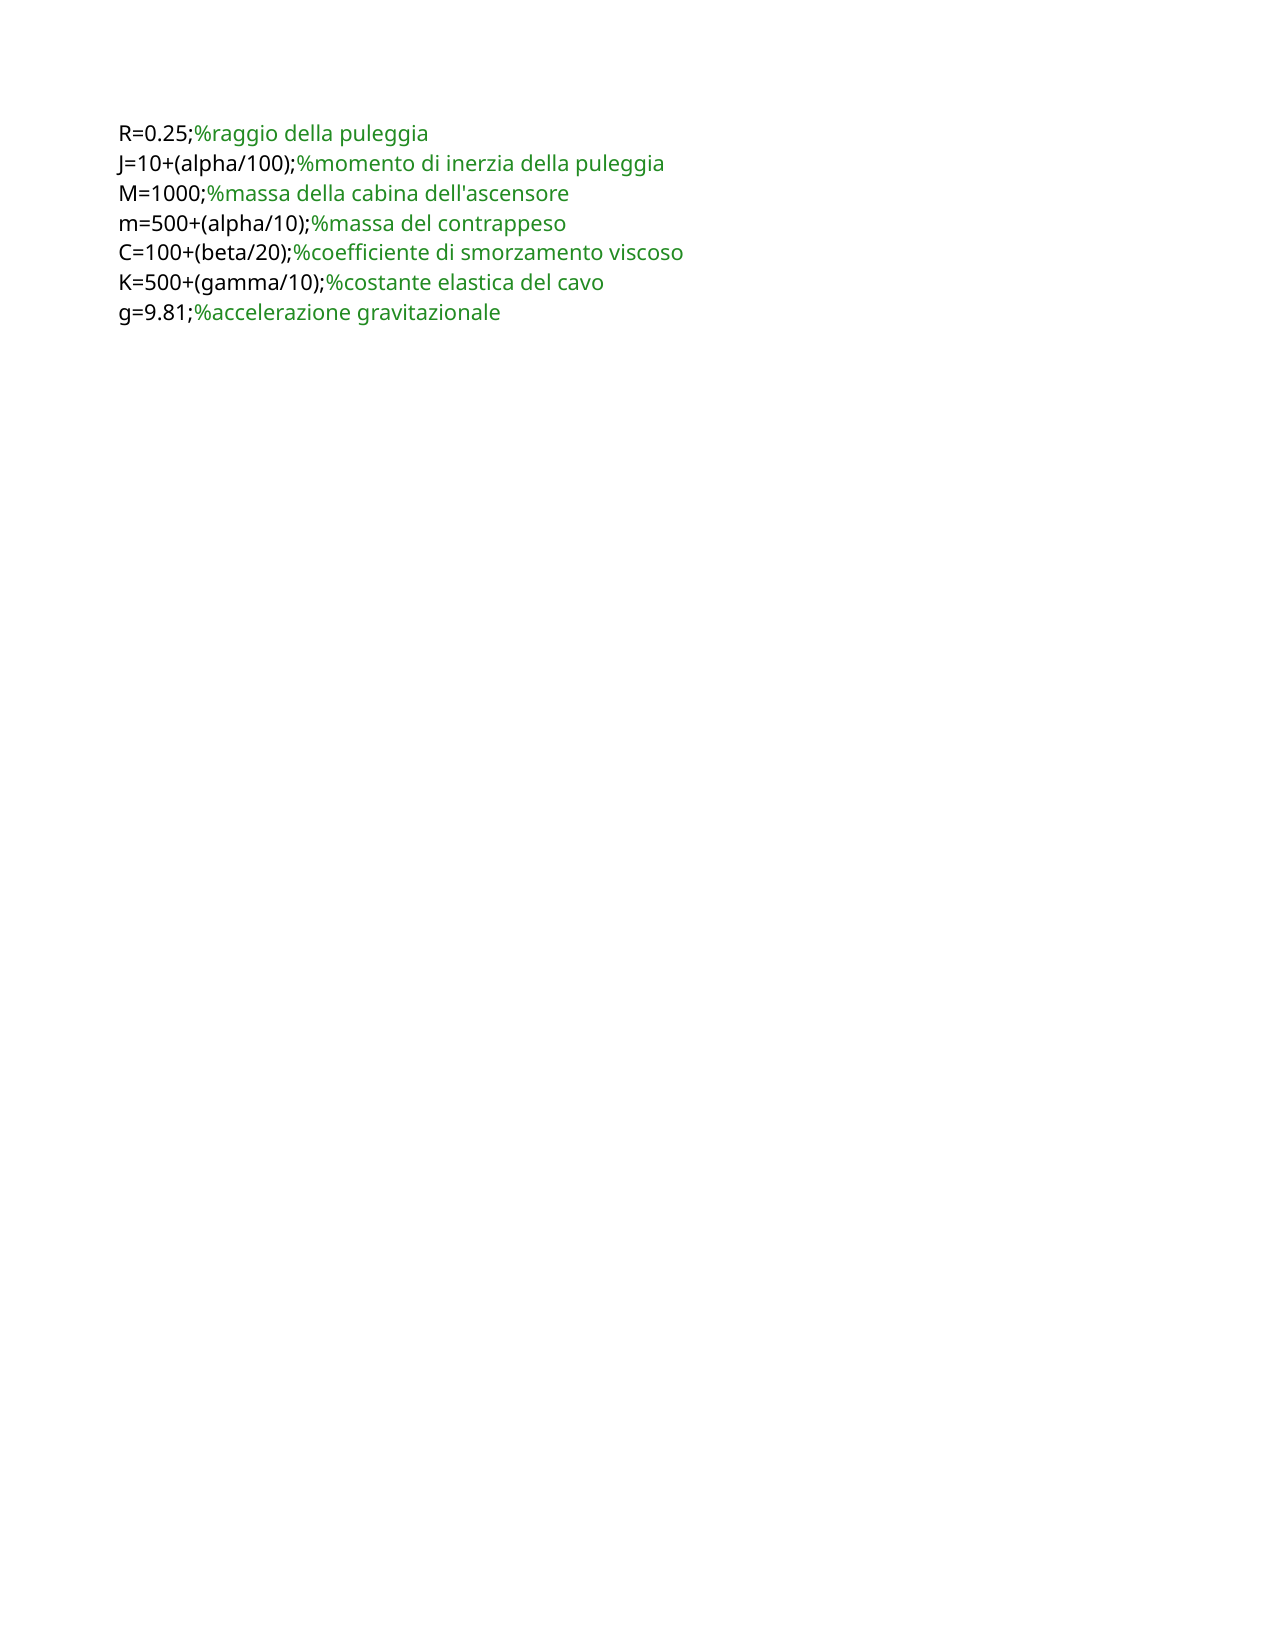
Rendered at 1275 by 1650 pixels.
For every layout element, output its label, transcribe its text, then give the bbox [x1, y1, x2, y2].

text C=100+(beta/20);%coefficiente di smorzamento viscoso [118, 237, 1157, 267]
text R=0.25;%raggio della puleggia [118, 118, 1157, 148]
text M=1000;%massa della cabina dell'ascensore [118, 178, 1157, 207]
text g=9.81;%accelerazione gravitazionale [118, 297, 1157, 327]
text m=500+(alpha/10);%massa del contrappeso [118, 207, 1157, 237]
text J=10+(alpha/100);%momento di inerzia della puleggia [118, 148, 1157, 178]
text K=500+(gamma/10);%costante elastica del cavo [118, 267, 1157, 297]
